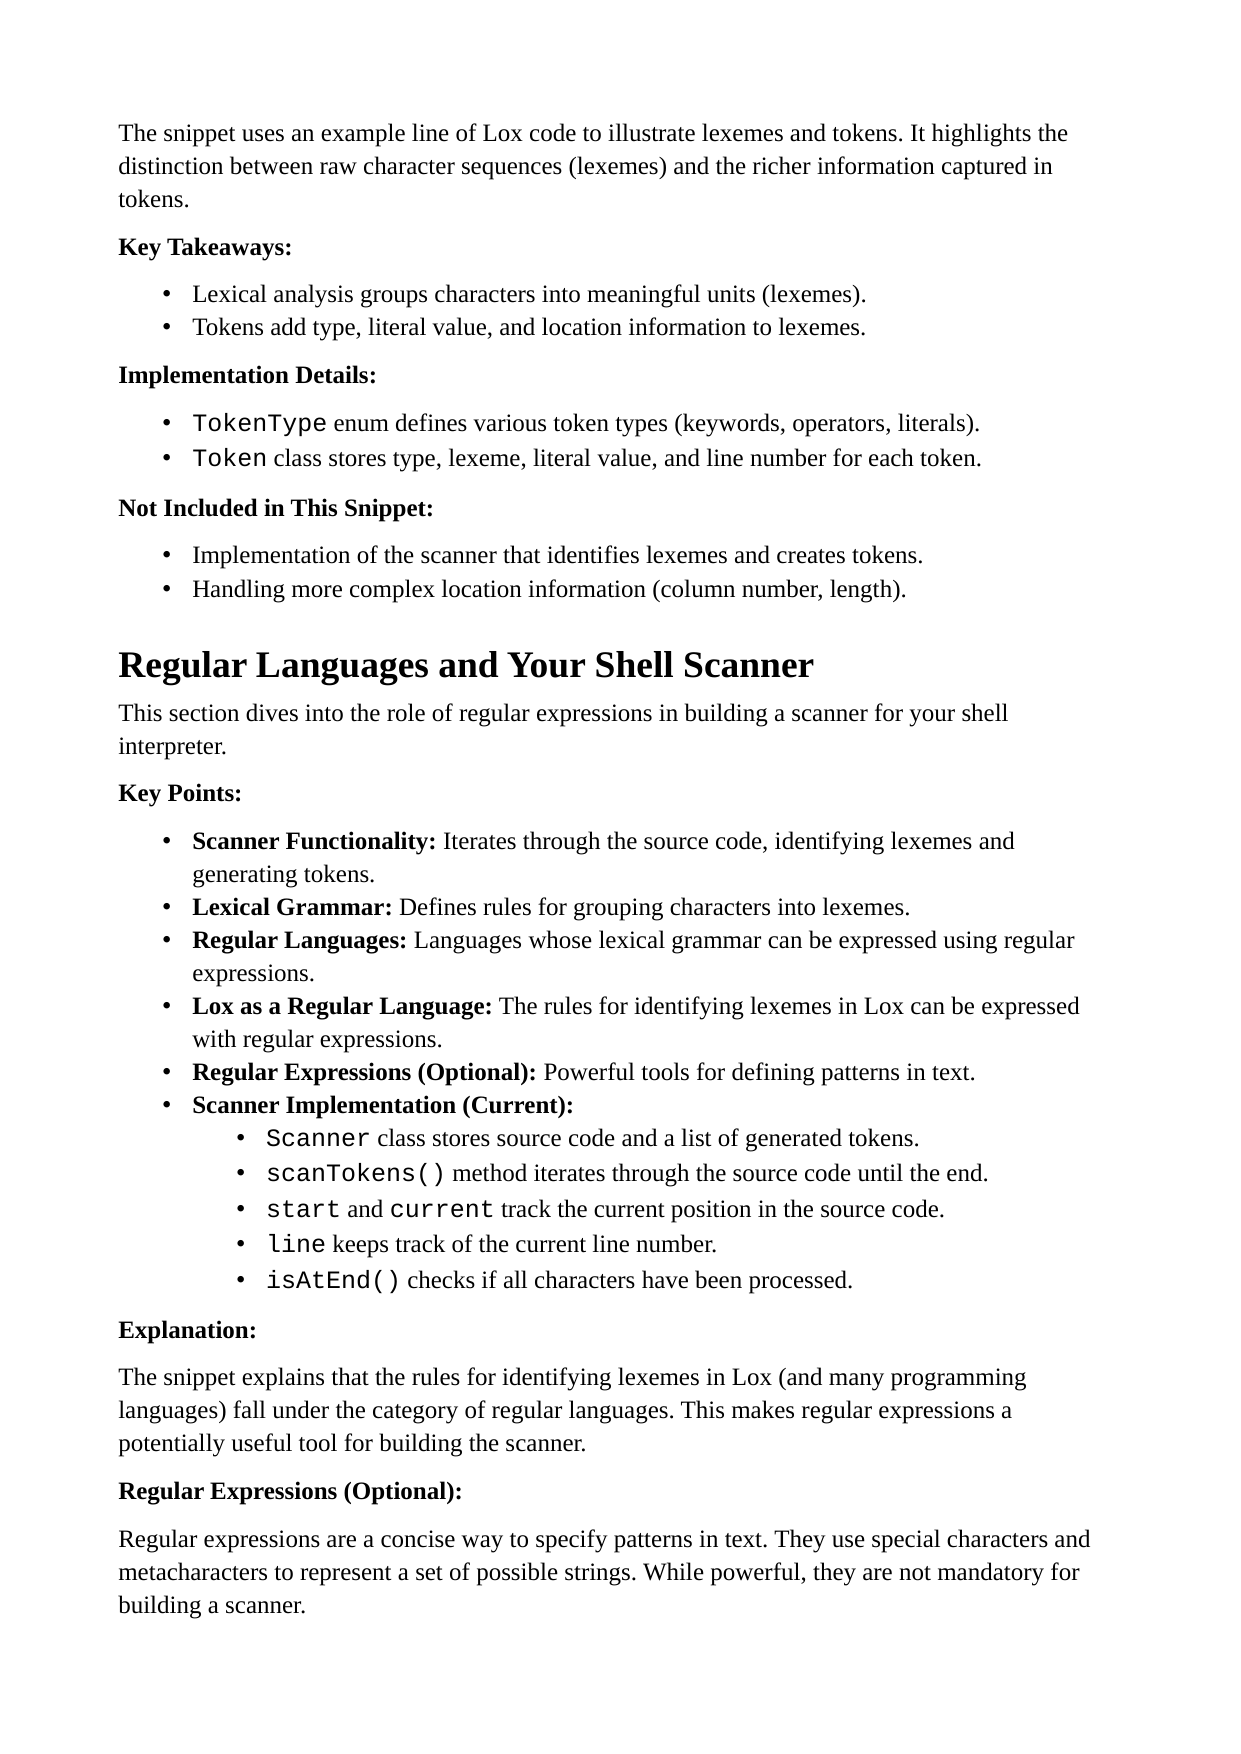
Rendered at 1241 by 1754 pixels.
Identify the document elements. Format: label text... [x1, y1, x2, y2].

list isAtEnd() checks if all characters have been processed. [236, 1265, 1122, 1296]
text Key Points: [118, 778, 1122, 807]
list Lexical analysis groups characters into meaningful units (lexemes). [162, 279, 1122, 308]
subtitle Regular Languages and Your Shell Scanner [118, 642, 1122, 685]
list Lox as a Regular Language: The rules for identifying lexemes in Lox can be expressed with regular expressions. [162, 991, 1122, 1053]
text The snippet explains that the rules for identifying lexemes in Lox (and many programming languages) fall under the category of regular languages. This makes regular expressions a potentially useful tool for building the scanner. [118, 1362, 1122, 1457]
list Scanner Functionality: Iterates through the source code, identifying lexemes and generating tokens. [162, 826, 1122, 888]
list Regular Languages: Languages whose lexical grammar can be expressed using regular expressions. [162, 925, 1122, 987]
list Scanner Implementation (Current): [162, 1090, 1122, 1119]
text Regular Expressions (Optional): [118, 1476, 1122, 1505]
list Scanner class stores source code and a list of generated tokens. [236, 1123, 1122, 1154]
list Token class stores type, lexeme, literal value, and line number for each token. [162, 443, 1122, 474]
list Regular Expressions (Optional): Powerful tools for defining patterns in text. [162, 1057, 1122, 1086]
list TokenType enum defines various token types (keywords, operators, literals). [162, 408, 1122, 438]
list Lexical Grammar: Defines rules for grouping characters into lexemes. [162, 892, 1122, 921]
text This section dives into the role of regular expressions in building a scanner for your shell interpreter. [118, 698, 1122, 759]
text The snippet uses an example line of Lox code to illustrate lexemes and tokens. It highlights the distinction between raw character sequences (lexemes) and the richer information captured in tokens. [118, 118, 1122, 213]
list start and current track the current position in the source code. [236, 1194, 1122, 1225]
list Tokens add type, literal value, and location information to lexemes. [162, 312, 1122, 341]
text Implementation Details: [118, 360, 1122, 389]
text Explanation: [118, 1315, 1122, 1343]
list Handling more complex location information (column number, length). [162, 574, 1122, 602]
text Not Included in This Snippet: [118, 493, 1122, 522]
list scanTokens() method iterates through the source code until the end. [236, 1158, 1122, 1189]
list Implementation of the scanner that identifies lexemes and creates tokens. [162, 541, 1122, 569]
list line keeps track of the current line number. [236, 1229, 1122, 1260]
text Regular expressions are a concise way to specify patterns in text. They use special characters and metacharacters to represent a set of possible strings. While powerful, they are not mandatory for building a scanner. [118, 1524, 1122, 1618]
text Key Takeaways: [118, 232, 1122, 261]
